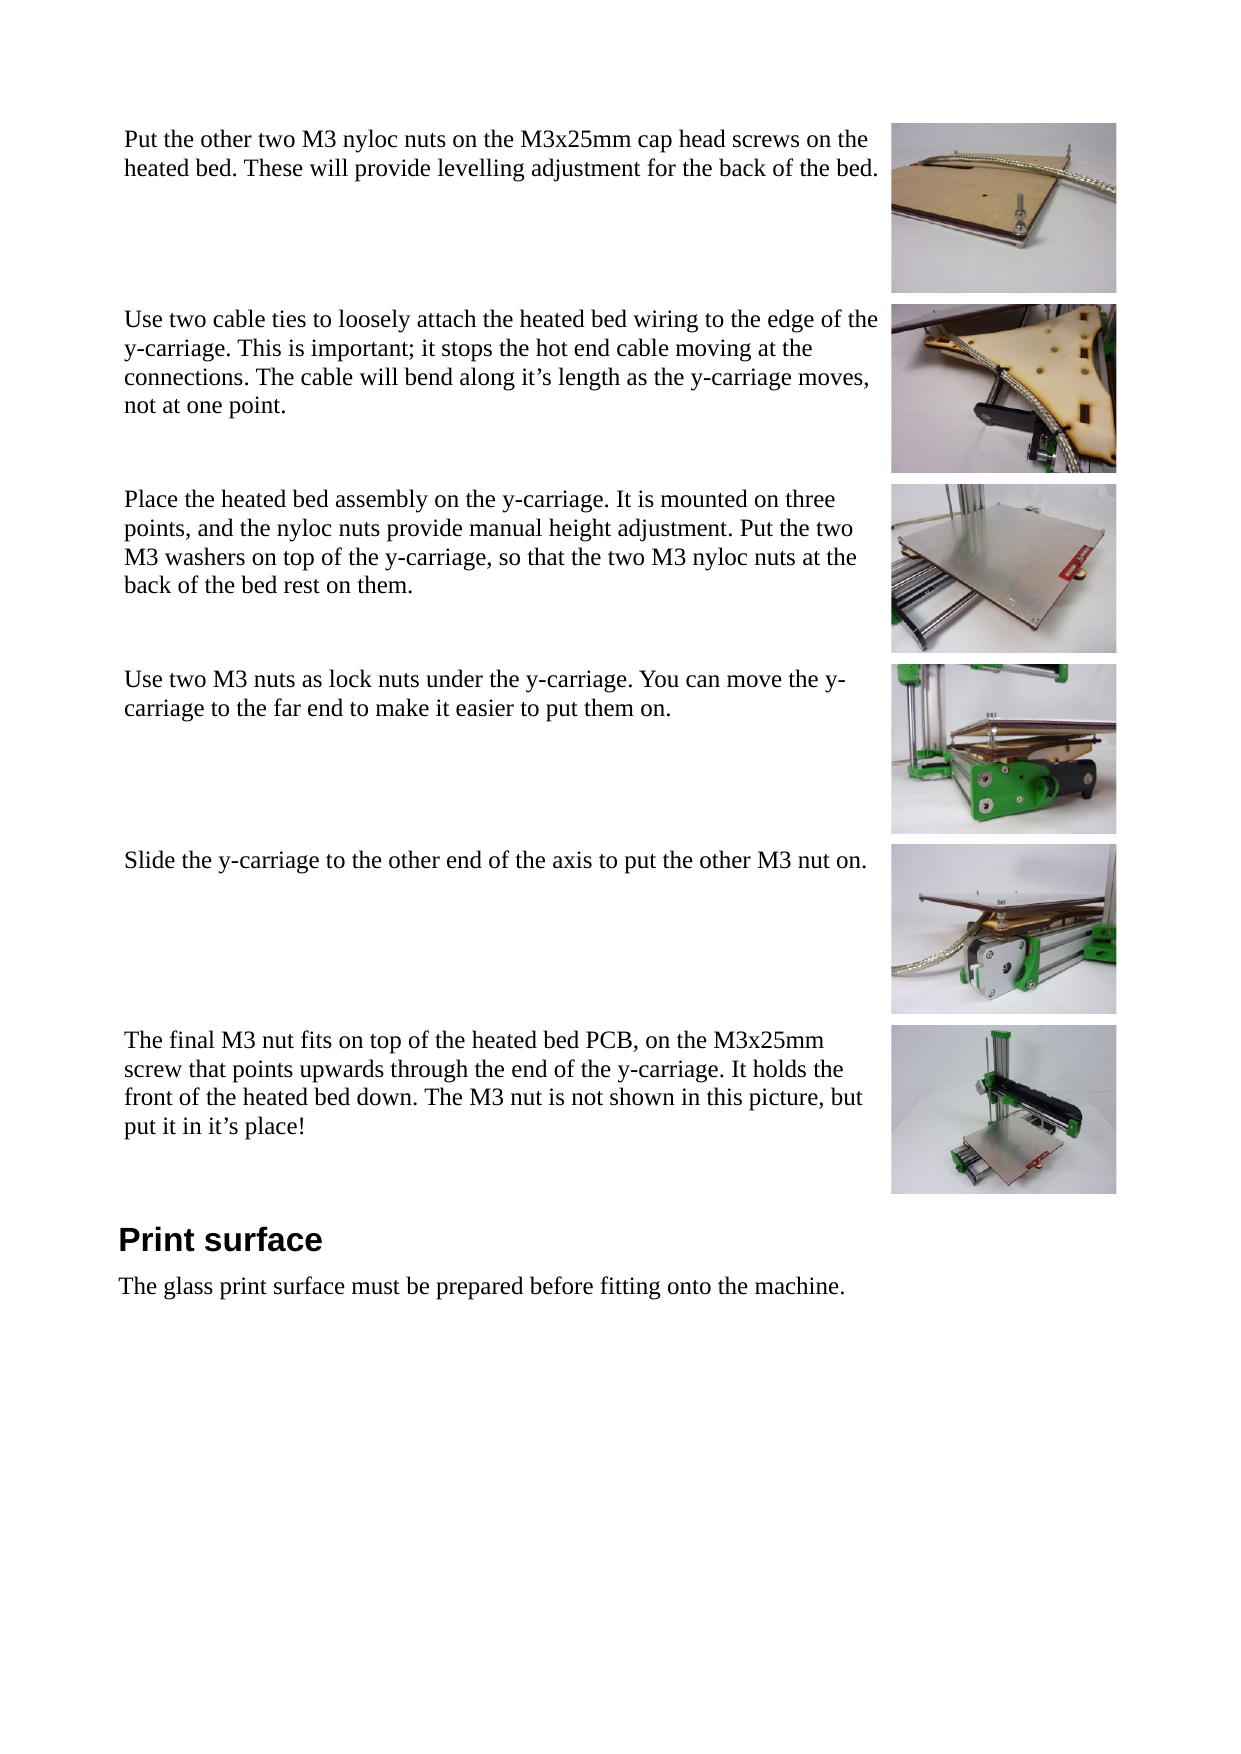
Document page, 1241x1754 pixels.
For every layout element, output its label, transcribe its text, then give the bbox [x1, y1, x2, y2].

table_cell [885, 118, 1122, 298]
table_cell Use two M3 nuts as lock nuts under the y-carriage. You can move the y-carriage to the far end to make it easier to put them on. [118, 659, 885, 839]
table_cell [885, 659, 1122, 839]
picture [891, 844, 1117, 1014]
subtitle Print surface [118, 1220, 1122, 1259]
table_cell Use two cable ties to loosely attach the heated bed wiring to the edge of the y-carriage. This is important; it stops the hot end cable moving at the connections. The cable will bend along it’s length as the y-carriage moves, not at one point. [118, 298, 885, 478]
table_cell [885, 479, 1122, 659]
table_cell The final M3 nut fits on top of the heated bed PCB, on the M3x25mm screw that points upwards through the end of the y-carriage. It holds the front of the heated bed down. The M3 nut is not shown in this picture, but put it in it’s place! [118, 1019, 885, 1199]
picture [891, 1025, 1117, 1194]
table_cell [885, 1019, 1122, 1199]
picture [891, 664, 1117, 834]
picture [891, 484, 1117, 653]
picture [891, 304, 1117, 473]
table_cell [885, 298, 1122, 478]
table_cell Slide the y-carriage to the other end of the axis to put the other M3 nut on. [118, 839, 885, 1019]
table_cell [885, 839, 1122, 1019]
table_cell Place the heated bed assembly on the y-carriage. It is mounted on three points, and the nyloc nuts provide manual height adjustment. Put the two M3 washers on top of the y-carriage, so that the two M3 nyloc nuts at the back of the bed rest on them. [118, 479, 885, 659]
table_cell Put the other two M3 nyloc nuts on the M3x25mm cap head screws on the heated bed. These will provide levelling adjustment for the back of the bed. [118, 118, 885, 298]
picture [891, 123, 1117, 293]
text The glass print surface must be prepared before fitting onto the machine. [118, 1271, 1122, 1300]
